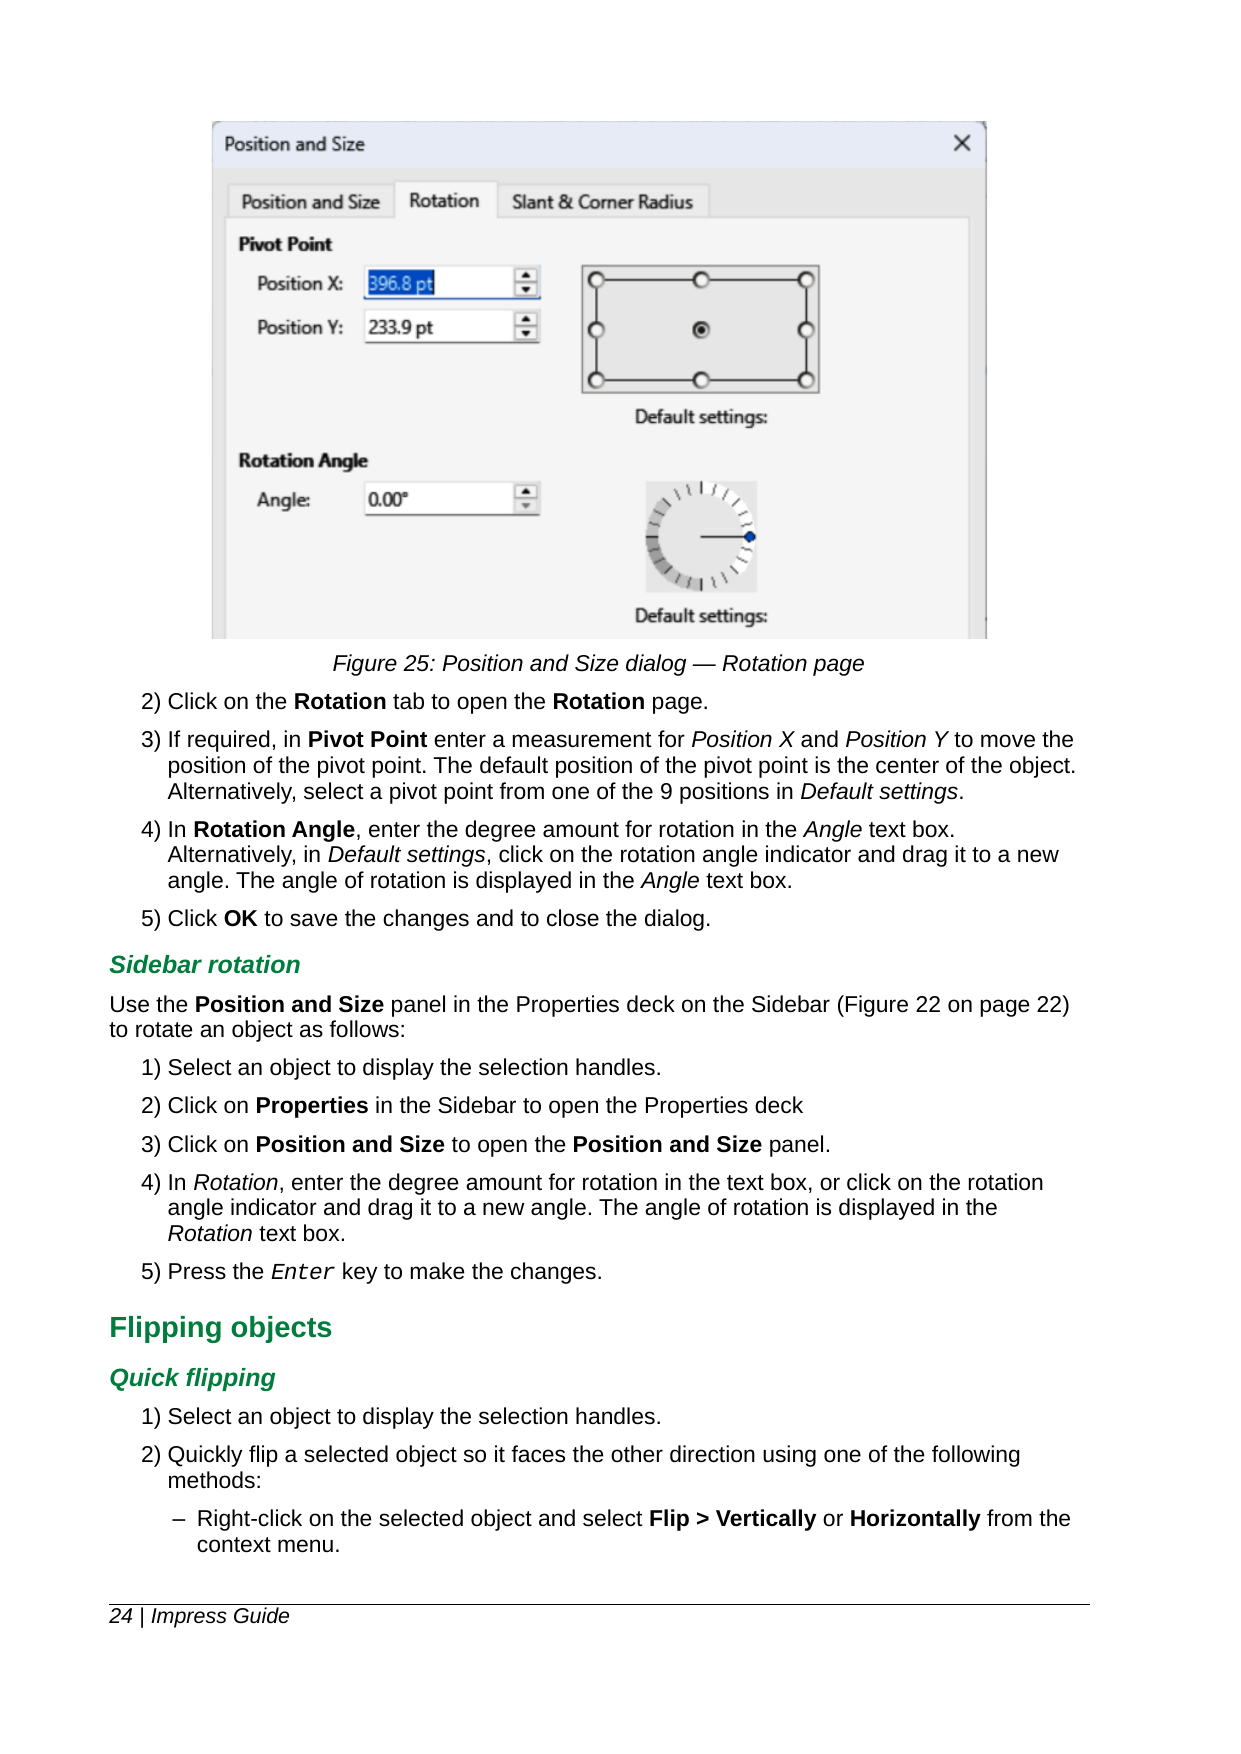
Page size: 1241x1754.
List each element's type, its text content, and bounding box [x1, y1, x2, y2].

list Click on Position and Size to open the Position and Size panel. [153, 1131, 1090, 1157]
list Press the Enter key to make the changes. [153, 1259, 1090, 1286]
list Click on Properties in the Sidebar to open the Properties deck [153, 1093, 1090, 1119]
subtitle Quick flipping [109, 1363, 1090, 1391]
list In Rotation, enter the degree amount for rotation in the text box, or click on the rotation angle indicator and drag it to a new angle. The angle of rotation is displayed in the Rotation text box. [153, 1169, 1090, 1246]
list Quickly flip a selected object so it faces the other direction using one of the following methods: [153, 1442, 1090, 1493]
list Select an object to display the selection handles. [153, 1055, 1090, 1081]
list Click OK to save the changes and to close the dialog. [153, 906, 1090, 932]
picture [211, 121, 988, 639]
text Figure 25: Position and Size dialog — Rotation page [212, 651, 987, 677]
list Click on the Rotation tab to open the Rotation page. [153, 689, 1090, 715]
subtitle Sidebar rotation [109, 951, 1090, 979]
list If required, in Pivot Point enter a measurement for Position X and Position Y to move the position of the pivot point. The default position of the pivot point is the center of the object. Alternatively, select a pivot point from one of the 9 positions in Default settings. [153, 727, 1090, 804]
list Right-click on the selected object and select Flip > Vertically or Horizontally from the context menu. [182, 1506, 1090, 1557]
list In Rotation Angle, enter the degree amount for rotation in the Angle text box. Alternatively, in Default settings, click on the rotation angle indicator and drag it to a new angle. The angle of rotation is displayed in the Angle text box. [153, 817, 1090, 893]
subtitle Flipping objects [109, 1311, 1090, 1344]
text Use the Position and Size panel in the Properties deck on the Sidebar (Figure 22 on page 22) to rotate an object as follows: [109, 991, 1090, 1043]
list Select an object to display the selection handles. [153, 1404, 1090, 1429]
